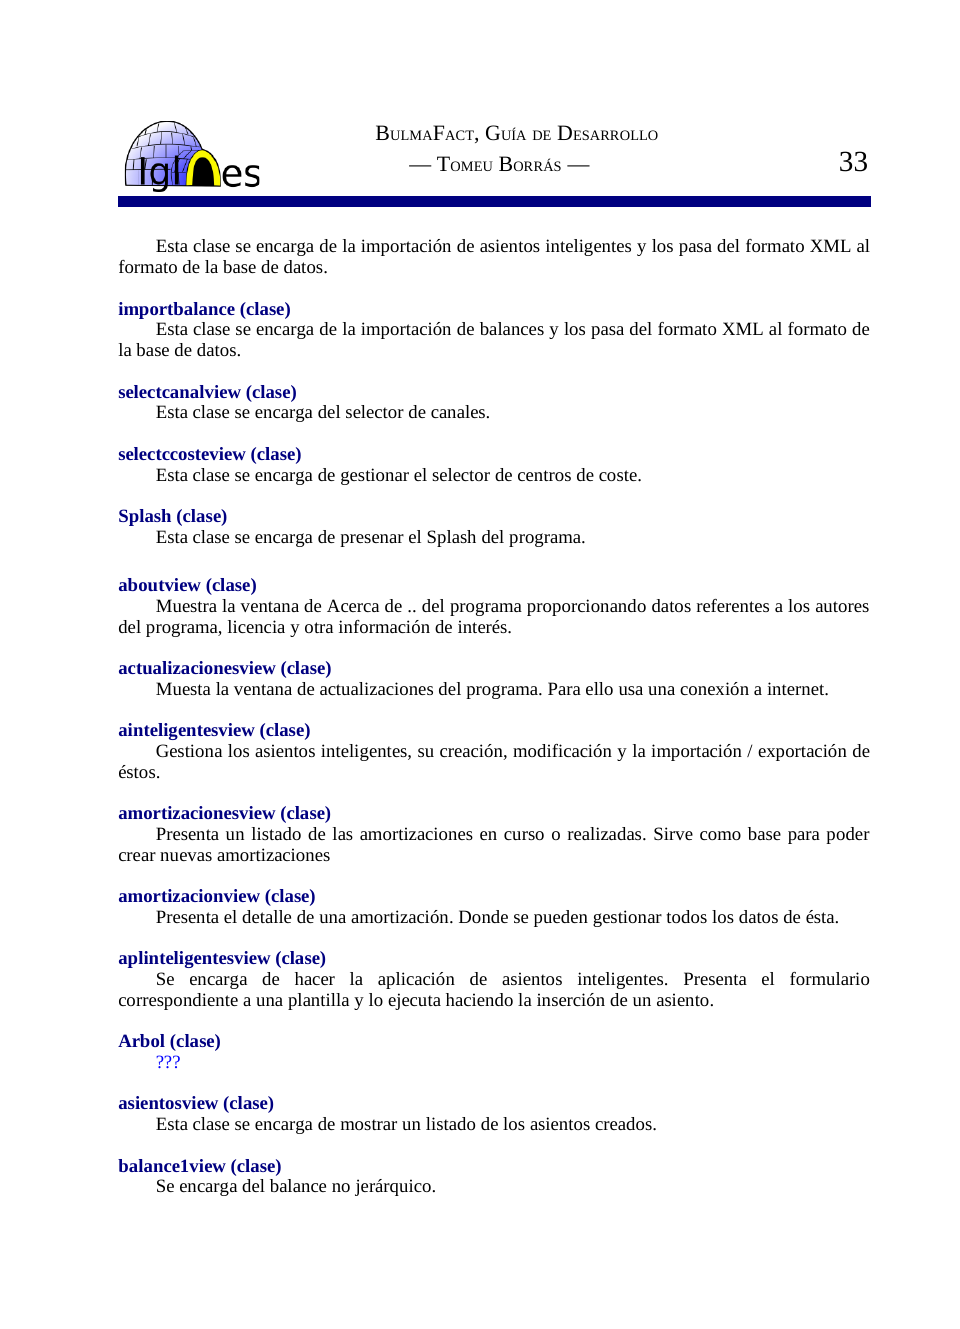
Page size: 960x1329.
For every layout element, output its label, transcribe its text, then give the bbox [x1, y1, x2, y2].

text Gestiona los asientos inteligentes, su creación, modificación y la importación / exportación de éstos. [118, 741, 871, 782]
text Esta clase se encarga del selector de canales. [118, 402, 871, 423]
text ??? [118, 1052, 871, 1072]
picture [124, 121, 260, 192]
text ainteligentesview (clase) [118, 720, 871, 741]
text Esta clase se encarga de la importación de asientos inteligentes y los pasa del formato XML al formato de la base de datos. [118, 236, 871, 278]
text amortizacionview (clase) [118, 886, 871, 906]
text importbalance (clase) [118, 298, 871, 319]
text Muesta la ventana de actualizaciones del programa. Para ello usa una conexión a internet. [118, 678, 871, 699]
text Se encarga del balance no jerárquico. [118, 1176, 871, 1197]
text Presenta un listado de las amortizaciones en curso o realizadas. Sirve como base para poder crear nuevas amortizaciones [118, 823, 871, 865]
text Presenta el detalle de una amortización. Donde se pueden gestionar todos los datos de ésta. [118, 906, 871, 927]
text asientosview (clase) [118, 1093, 871, 1114]
text balance1view (clase) [118, 1155, 871, 1176]
text Esta clase se encarga de la importación de balances y los pasa del formato XML al formato de la base de datos. [118, 319, 871, 361]
text Esta clase se encarga de presenar el Splash del programa. [118, 526, 871, 547]
text Esta clase se encarga de gestionar el selector de centros de coste. [118, 464, 871, 485]
text Arbol (clase) [118, 1031, 871, 1052]
text Splash (clase) [118, 506, 871, 526]
text actualizacionesview (clase) [118, 658, 871, 678]
text selectccosteview (clase) [118, 443, 871, 464]
text amortizacionesview (clase) [118, 803, 871, 823]
text aboutview (clase) [118, 575, 871, 596]
text aplinteligentesview (clase) [118, 948, 871, 969]
text Muestra la ventana de Acerca de .. del programa proporcionando datos referentes a los autores del programa, licencia y otra información de interés. [118, 596, 871, 637]
text Esta clase se encarga de mostrar un listado de los asientos creados. [118, 1114, 871, 1134]
text Se encarga de hacer la aplicación de asientos inteligentes. Presenta el formulario correspondiente a una plantilla y lo ejecuta haciendo la inserción de un asiento. [118, 969, 871, 1010]
text selectcanalview (clase) [118, 381, 871, 402]
